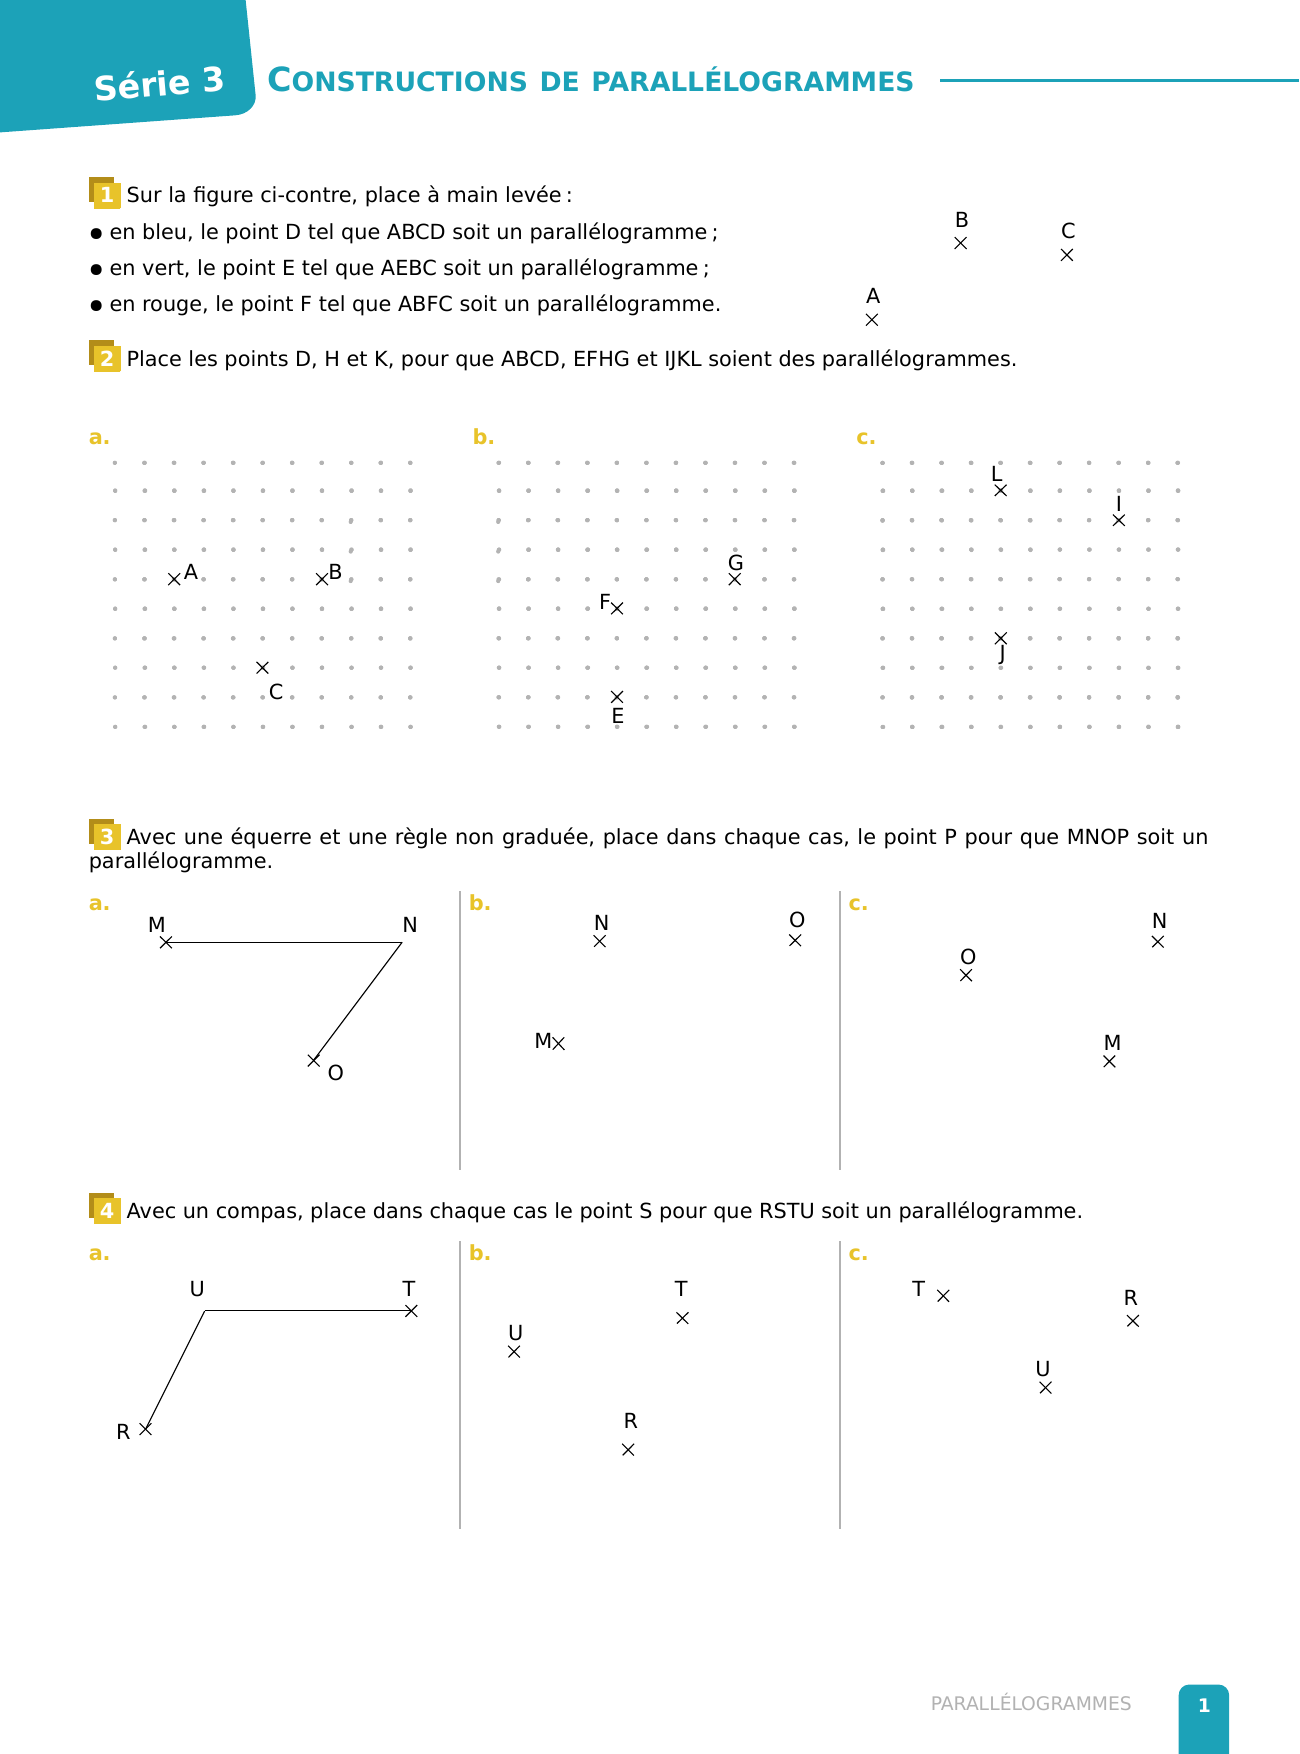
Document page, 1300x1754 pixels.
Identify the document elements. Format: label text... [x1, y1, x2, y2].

subtitle en bleu, le point D tel que ABCD soit un parallélogramme ; [88, 220, 1205, 244]
subtitle en vert, le point E tel que AEBC soit un parallélogramme ; [88, 256, 1205, 281]
subtitle Sur la figure ci-contre, place à main levée : [114, 177, 1211, 208]
subtitle Avec une équerre et une règle non graduée, place dans chaque cas, le point P pour que MNOP soit un parallélogramme. [88, 818, 1211, 874]
subtitle Place les points D, H et K, pour que ABCD, EFHG et IJKL soient des parallélogrammes. [114, 340, 1211, 371]
subtitle Avec un compas, place dans chaque cas le point S pour que RSTU soit un parallélogramme. [88, 1192, 1211, 1223]
subtitle en rouge, le point F tel que ABFC soit un parallélogramme. [88, 292, 1205, 317]
